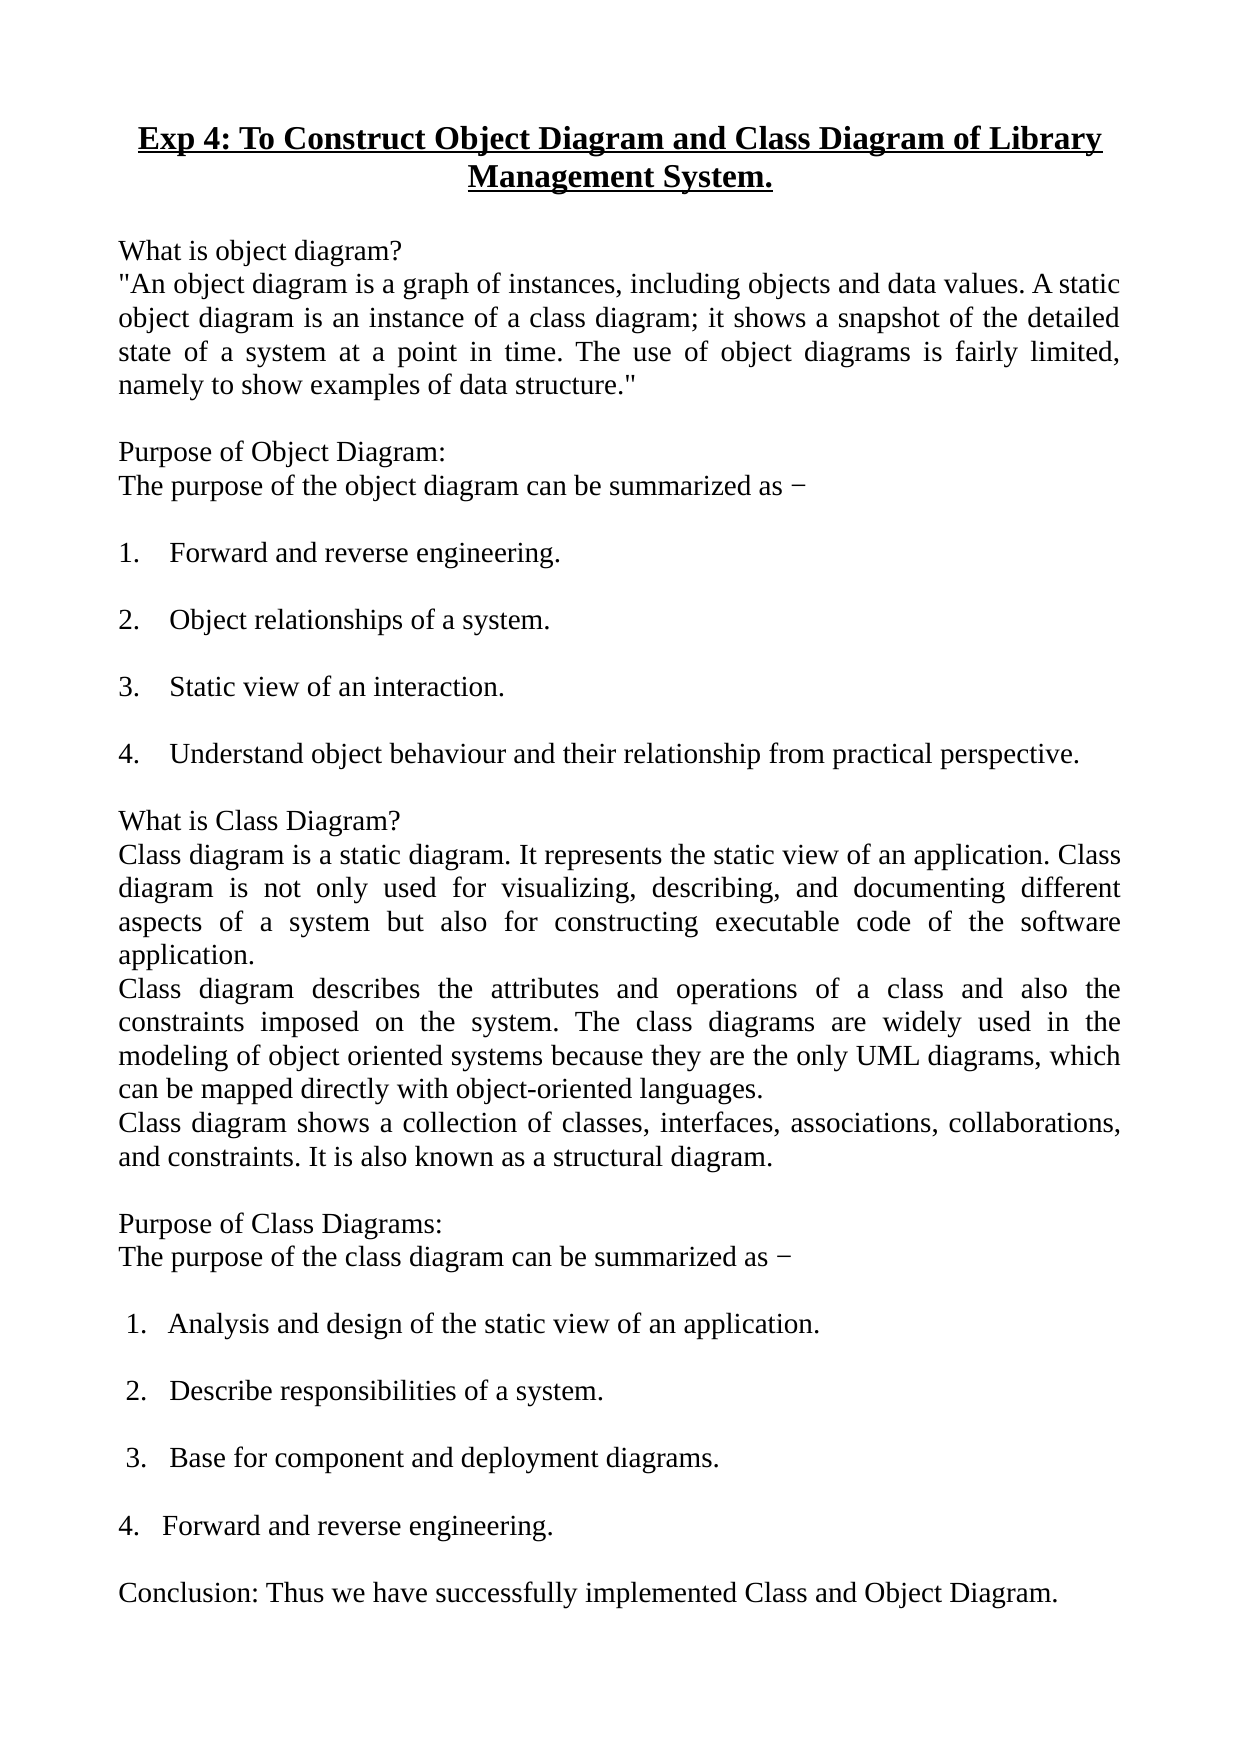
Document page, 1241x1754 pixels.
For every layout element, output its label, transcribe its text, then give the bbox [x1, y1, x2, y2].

text Purpose of Object Diagram: [118, 434, 1122, 468]
text The purpose of the class diagram can be summarized as − [118, 1239, 1122, 1273]
text Purpose of Class Diagrams: [118, 1206, 1122, 1239]
text Exp 4: To Construct Object Diagram and Class Diagram of Library Management System. [118, 118, 1122, 195]
text 1. Forward and reverse engineering. [118, 535, 1122, 568]
text 4. Forward and reverse engineering. [118, 1508, 1122, 1541]
text What is object diagram? [118, 233, 1122, 267]
text 2. Describe responsibilities of a system. [118, 1373, 1122, 1407]
text 2. Object relationships of a system. [118, 602, 1122, 636]
text The purpose of the object diagram can be summarized as − [118, 468, 1122, 501]
text Conclusion: Thus we have successfully implemented Class and Object Diagram. [118, 1575, 1122, 1608]
text 3. Static view of an interaction. [118, 669, 1122, 703]
text 4. Understand object behaviour and their relationship from practical perspective. [118, 736, 1122, 770]
text 1. Analysis and design of the static view of an application. [118, 1306, 1122, 1340]
text Class diagram is a static diagram. It represents the static view of an application. Class diagram is not only used for visualizing, describing, and documenting different aspects of a system but also for constructing executable code of the software application. [118, 837, 1122, 971]
text What is Class Diagram? [118, 803, 1122, 837]
text Class diagram describes the attributes and operations of a class and also the constraints imposed on the system. The class diagrams are widely used in the modeling of object oriented systems because they are the only UML diagrams, which can be mapped directly with object-oriented languages. [118, 971, 1122, 1105]
text 3. Base for component and deployment diagrams. [118, 1441, 1122, 1474]
text Class diagram shows a collection of classes, interfaces, associations, collaborations, and constraints. It is also known as a structural diagram. [118, 1105, 1122, 1172]
text "An object diagram is a graph of instances, including objects and data values. A static object diagram is an instance of a class diagram; it shows a snapshot of the detailed state of a system at a point in time. The use of object diagrams is fairly limited, namely to show examples of data structure." [118, 267, 1122, 401]
